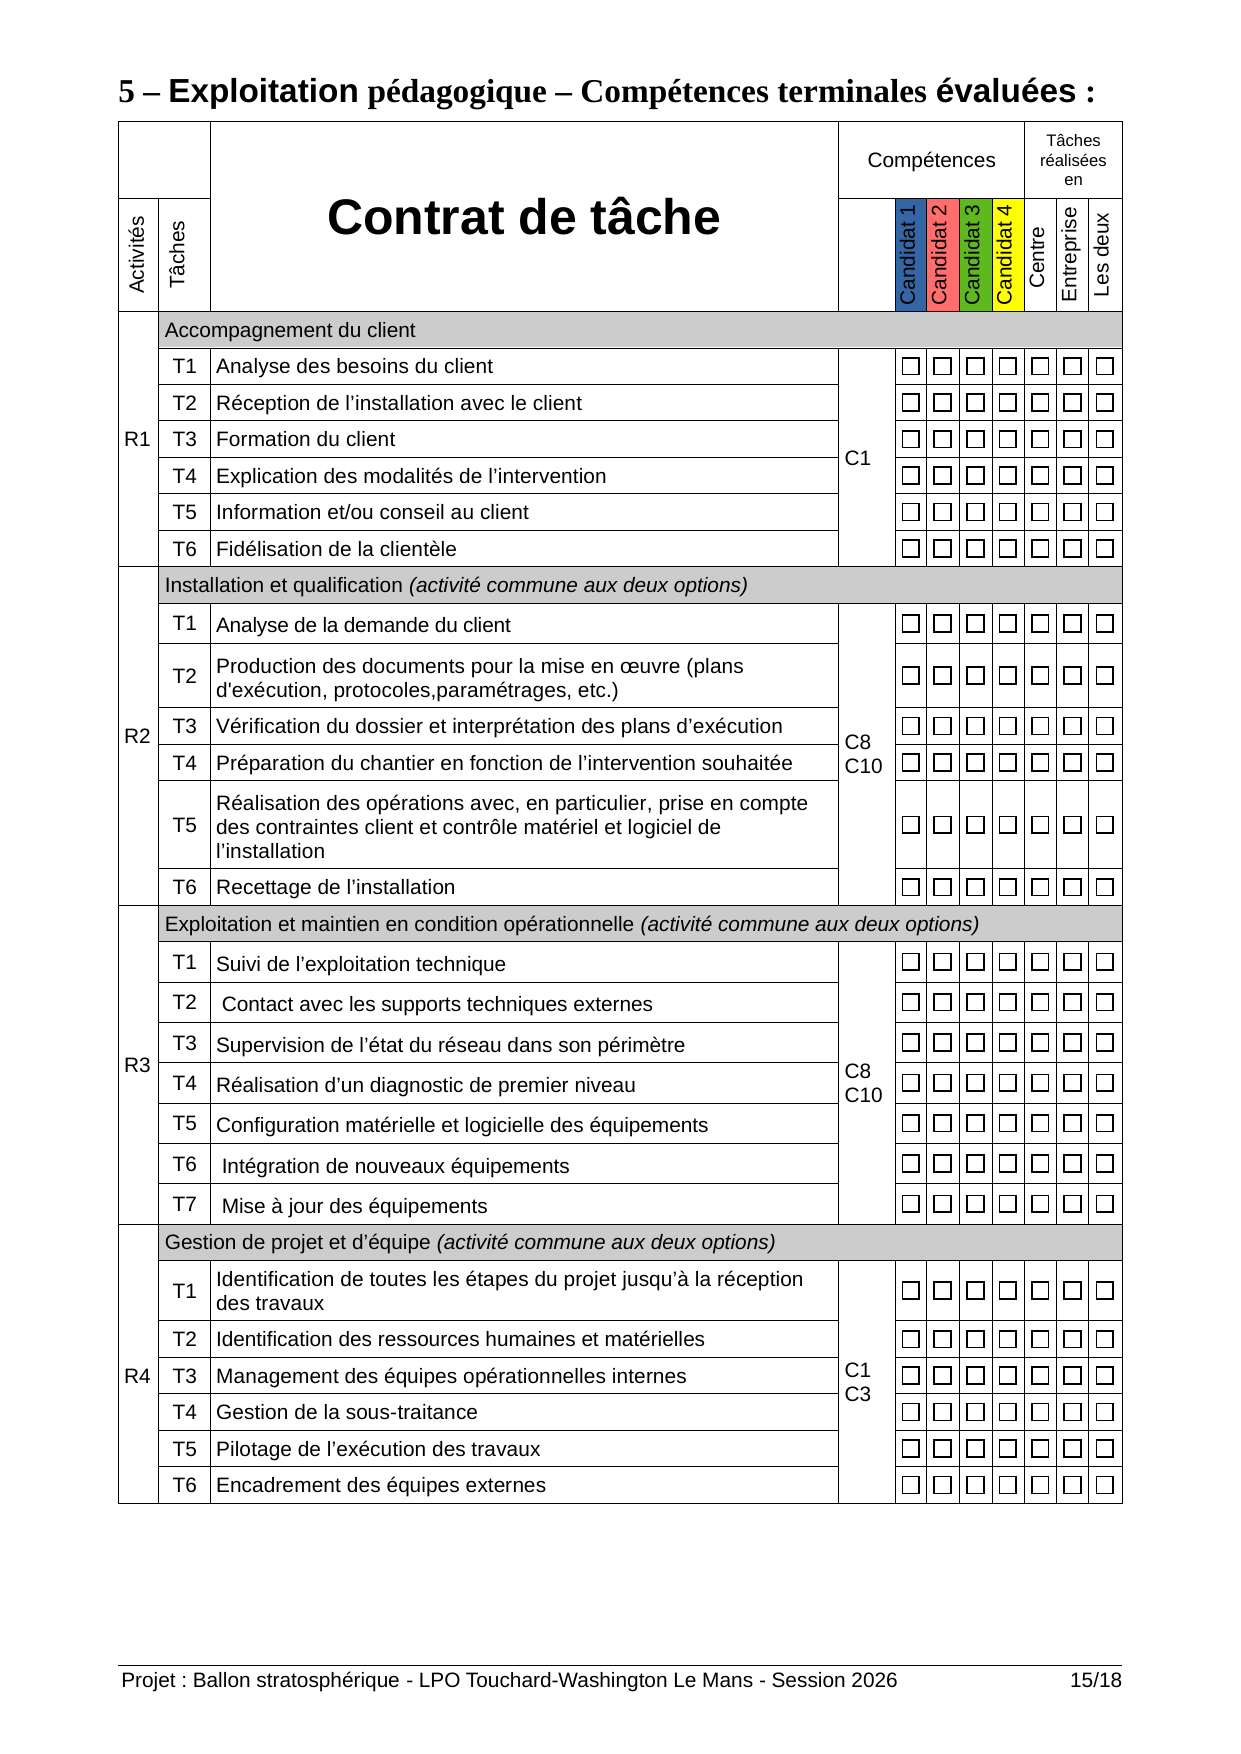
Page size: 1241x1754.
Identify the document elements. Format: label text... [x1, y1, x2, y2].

table_cell [896, 1358, 926, 1393]
table_cell [960, 1358, 992, 1393]
table_cell [993, 1104, 1024, 1143]
table_cell [927, 869, 959, 905]
table_cell [927, 942, 959, 982]
table_cell [896, 708, 926, 744]
table_cell [993, 1023, 1024, 1062]
table_cell [896, 1394, 926, 1430]
table_cell [960, 531, 992, 566]
table_cell [1025, 1023, 1056, 1062]
table_cell [896, 781, 926, 868]
table_cell [1057, 1144, 1088, 1183]
table_cell [993, 385, 1024, 420]
table_cell [1025, 644, 1056, 707]
table_cell [993, 1321, 1024, 1357]
table_cell T3 [159, 1023, 210, 1062]
table_cell [927, 1104, 959, 1143]
table_cell C1 C3 [839, 1261, 895, 1503]
table_cell [1025, 708, 1056, 744]
table_cell [896, 745, 926, 780]
table_cell [927, 745, 959, 780]
table_cell [1025, 1261, 1056, 1320]
table_cell [927, 1023, 959, 1062]
table_cell [1089, 1184, 1122, 1223]
table_cell [1089, 781, 1122, 868]
table_cell [960, 494, 992, 530]
table_cell [1025, 1358, 1056, 1393]
table_cell [896, 1467, 926, 1503]
table_cell [993, 942, 1024, 982]
table_cell [960, 1063, 992, 1102]
table_cell [1025, 869, 1056, 905]
table_cell [1025, 1321, 1056, 1357]
table_cell [1025, 531, 1056, 566]
table_cell [927, 1358, 959, 1393]
table_cell [1057, 1023, 1088, 1062]
table_cell [927, 604, 959, 643]
table_cell [1025, 1144, 1056, 1183]
table_cell Vérification du dossier et interprétation des plans d’exécution [211, 708, 838, 744]
table_cell T2 [159, 983, 210, 1022]
table_cell [896, 494, 926, 530]
table_cell [1025, 1394, 1056, 1430]
table_cell [1089, 385, 1122, 420]
table_cell T5 [159, 494, 210, 530]
table_cell T1 [159, 1261, 210, 1320]
table_cell [960, 983, 992, 1022]
table_cell [1025, 942, 1056, 982]
table_cell Supervision de l’état du réseau dans son périmètre [211, 1023, 838, 1062]
table_cell [927, 644, 959, 707]
table_cell [960, 745, 992, 780]
table_cell C1 [839, 349, 895, 566]
table_cell [1057, 1063, 1088, 1102]
table_cell [1025, 745, 1056, 780]
table_cell [896, 604, 926, 643]
table_cell [1089, 745, 1122, 780]
table_cell [927, 1394, 959, 1430]
table_cell [993, 349, 1024, 384]
table_cell [927, 1184, 959, 1223]
table_cell Information et/ou conseil au client [211, 494, 838, 530]
table_cell Candidat 1 [896, 199, 926, 311]
table_cell Les deux [1089, 199, 1122, 311]
table_cell [960, 1467, 992, 1503]
table_cell Identification des ressources humaines et matérielles [211, 1321, 838, 1357]
table_cell T4 [159, 1394, 210, 1430]
table_cell [960, 1144, 992, 1183]
table_cell Fidélisation de la clientèle [211, 531, 838, 566]
table_cell Pilotage de l’exécution des travaux [211, 1431, 838, 1466]
table_cell [896, 1144, 926, 1183]
table_cell T6 [159, 1467, 210, 1503]
table_cell [927, 1467, 959, 1503]
table_cell T4 [159, 1063, 210, 1102]
table_cell [927, 1321, 959, 1357]
table_cell R4 [119, 1225, 158, 1503]
table_cell Configuration matérielle et logicielle des équipements [211, 1104, 838, 1143]
table_cell [1057, 942, 1088, 982]
table_cell Tâches [159, 199, 210, 311]
table_cell [960, 604, 992, 643]
table_cell [1089, 1431, 1122, 1466]
table_cell [1025, 1063, 1056, 1102]
table_cell [896, 349, 926, 384]
table_cell [1089, 869, 1122, 905]
table_cell Centre [1025, 199, 1056, 311]
table_cell [896, 1261, 926, 1320]
subtitle Exploitation pédagogique – Compétences terminales évaluées : [118, 71, 1122, 109]
table_cell [927, 385, 959, 420]
table_cell [1025, 604, 1056, 643]
table_cell [1089, 1467, 1122, 1503]
table_cell C8 C10 [839, 604, 895, 905]
table_cell [993, 1261, 1024, 1320]
table_cell Suivi de l’exploitation technique [211, 942, 838, 982]
table_cell [993, 708, 1024, 744]
table_cell Gestion de la sous-traitance [211, 1394, 838, 1430]
table_header Contrat de tâche [211, 122, 838, 311]
table_cell R2 [119, 567, 158, 905]
table_cell Gestion de projet et d’équipe (activité commune aux deux options) [159, 1225, 1122, 1260]
table_cell T3 [159, 708, 210, 744]
table_cell [1089, 458, 1122, 493]
table_cell [993, 1063, 1024, 1102]
table_cell [1089, 1358, 1122, 1393]
table_cell [993, 745, 1024, 780]
table_cell [993, 531, 1024, 566]
table_cell Production des documents pour la mise en œuvre (plans d'exécution, protocoles,paramétrages, etc.) [211, 644, 838, 707]
table_cell [896, 644, 926, 707]
table_header Compétences [839, 122, 1024, 198]
table_cell [1057, 1467, 1088, 1503]
table_cell T5 [159, 1431, 210, 1466]
table_cell [1025, 1104, 1056, 1143]
table_cell [1089, 531, 1122, 566]
table_cell Réalisation des opérations avec, en particulier, prise en compte des contraintes client et contrôle matériel et logiciel de l’installation [211, 781, 838, 868]
table_cell T6 [159, 869, 210, 905]
table_cell [927, 1261, 959, 1320]
table_cell [960, 421, 992, 457]
table_cell [993, 1467, 1024, 1503]
table_cell [896, 983, 926, 1022]
table_cell [993, 1184, 1024, 1223]
table_cell T3 [159, 421, 210, 457]
table_cell T2 [159, 1321, 210, 1357]
table_cell [896, 458, 926, 493]
table_cell [1057, 1431, 1088, 1466]
table_cell Recettage de l’installation [211, 869, 838, 905]
table_cell [1057, 494, 1088, 530]
table_cell Activités [119, 199, 158, 311]
table_cell [993, 869, 1024, 905]
table_cell [960, 1321, 992, 1357]
table_cell [1057, 604, 1088, 643]
table_cell [1025, 494, 1056, 530]
table_cell R3 [119, 906, 158, 1223]
table_cell Installation et qualification (activité commune aux deux options) [159, 567, 1122, 603]
table_cell [896, 1321, 926, 1357]
table_cell T2 [159, 385, 210, 420]
table_cell [1025, 983, 1056, 1022]
table_header Tâches réalisées en [1025, 122, 1122, 198]
table_cell [993, 421, 1024, 457]
table_cell [896, 1431, 926, 1466]
table_cell [896, 1063, 926, 1102]
table_cell [1025, 385, 1056, 420]
table_cell [1089, 1063, 1122, 1102]
table_cell [1089, 1104, 1122, 1143]
table_cell [960, 1184, 992, 1223]
table_cell [1057, 708, 1088, 744]
table_cell Intégration de nouveaux équipements [211, 1144, 838, 1183]
table_cell T4 [159, 458, 210, 493]
table_cell [896, 385, 926, 420]
table_cell [960, 349, 992, 384]
table_cell Candidat 3 [960, 199, 992, 311]
table_cell Préparation du chantier en fonction de l’intervention souhaitée [211, 745, 838, 780]
table_cell [927, 708, 959, 744]
table_cell T6 [159, 531, 210, 566]
table_cell T4 [159, 745, 210, 780]
table_cell Management des équipes opérationnelles internes [211, 1358, 838, 1393]
table_cell T5 [159, 781, 210, 868]
table_cell [1089, 983, 1122, 1022]
table_cell [1057, 1261, 1088, 1320]
table_cell [927, 1063, 959, 1102]
table_cell [960, 1261, 992, 1320]
table_cell [1057, 385, 1088, 420]
table_cell Accompagnement du client [159, 312, 1122, 347]
table_cell Explication des modalités de l’intervention [211, 458, 838, 493]
table_cell Encadrement des équipes externes [211, 1467, 838, 1503]
table_cell Exploitation et maintien en condition opérationnelle (activité commune aux deux options) [159, 906, 1122, 941]
table_cell Candidat 4 [993, 199, 1024, 311]
table_cell [1089, 421, 1122, 457]
table_cell Entreprise [1057, 199, 1088, 311]
table_header [119, 122, 210, 198]
table_cell [927, 531, 959, 566]
table_cell [896, 942, 926, 982]
table_cell [1057, 421, 1088, 457]
table_cell Mise à jour des équipements [211, 1184, 838, 1223]
table_cell [927, 983, 959, 1022]
table_cell [1089, 349, 1122, 384]
table_cell R1 [119, 312, 158, 566]
table_cell T6 [159, 1144, 210, 1183]
table_cell [993, 644, 1024, 707]
table_cell [993, 1358, 1024, 1393]
table_cell [1057, 1321, 1088, 1357]
table_cell [1025, 1431, 1056, 1466]
table_cell [1089, 1321, 1122, 1357]
table_cell T7 [159, 1184, 210, 1223]
table_cell T1 [159, 604, 210, 643]
table_cell Formation du client [211, 421, 838, 457]
table_cell Réalisation d’un diagnostic de premier niveau [211, 1063, 838, 1102]
table_cell [1089, 708, 1122, 744]
table_cell [1057, 1394, 1088, 1430]
table_cell [1025, 1184, 1056, 1223]
table_cell [993, 604, 1024, 643]
table_cell [1089, 644, 1122, 707]
table_cell [993, 781, 1024, 868]
table_cell T2 [159, 644, 210, 707]
table_cell [896, 531, 926, 566]
table_cell T1 [159, 349, 210, 384]
table_cell [960, 1431, 992, 1466]
table_cell Contact avec les supports techniques externes [211, 983, 838, 1022]
table_cell T5 [159, 1104, 210, 1143]
table_cell [1057, 1184, 1088, 1223]
table_cell [1057, 745, 1088, 780]
table_cell [1089, 1144, 1122, 1183]
table_cell [927, 781, 959, 868]
table_cell [1025, 349, 1056, 384]
table_cell [896, 421, 926, 457]
table_cell Analyse de la demande du client [211, 604, 838, 643]
table_cell [1089, 1394, 1122, 1430]
table_cell Analyse des besoins du client [211, 349, 838, 384]
table_cell [960, 869, 992, 905]
table_cell [1089, 1023, 1122, 1062]
table_cell T1 [159, 942, 210, 982]
table_cell [896, 1023, 926, 1062]
table_cell [896, 1184, 926, 1223]
table_cell [960, 942, 992, 982]
table_cell [993, 1431, 1024, 1466]
table_cell [1025, 1467, 1056, 1503]
table_cell [960, 644, 992, 707]
table_cell [1057, 781, 1088, 868]
table_cell Réception de l’installation avec le client [211, 385, 838, 420]
table_cell [993, 1394, 1024, 1430]
table_cell Identification de toutes les étapes du projet jusqu’à la réception des travaux [211, 1261, 838, 1320]
table_cell [896, 869, 926, 905]
table_cell [960, 385, 992, 420]
table_cell [1057, 644, 1088, 707]
table_cell [1089, 604, 1122, 643]
table_cell [1057, 531, 1088, 566]
table_cell [1089, 942, 1122, 982]
table_cell T3 [159, 1358, 210, 1393]
table_cell [1025, 458, 1056, 493]
table_cell [960, 708, 992, 744]
table_cell [1057, 349, 1088, 384]
table_cell [993, 458, 1024, 493]
table_cell [1057, 1104, 1088, 1143]
table_cell [993, 1144, 1024, 1183]
table_cell [1057, 1358, 1088, 1393]
table_cell [960, 458, 992, 493]
table_cell [1057, 869, 1088, 905]
table_cell [960, 1023, 992, 1062]
table_cell [927, 1431, 959, 1466]
table_cell [927, 349, 959, 384]
table_cell [1089, 494, 1122, 530]
table_cell [1057, 458, 1088, 493]
table_cell [1089, 1261, 1122, 1320]
table_cell [896, 1104, 926, 1143]
table_cell [927, 458, 959, 493]
table_cell [1025, 781, 1056, 868]
table_cell [993, 983, 1024, 1022]
table_cell [927, 494, 959, 530]
table_cell [1025, 421, 1056, 457]
table_cell C8 C10 [839, 942, 895, 1223]
table_cell Candidat 2 [927, 199, 959, 311]
table_cell [839, 199, 895, 311]
table_cell [993, 494, 1024, 530]
table_cell [960, 1104, 992, 1143]
table_cell [1057, 983, 1088, 1022]
table_cell [927, 1144, 959, 1183]
table_cell [960, 781, 992, 868]
table_cell [960, 1394, 992, 1430]
table_cell [927, 421, 959, 457]
